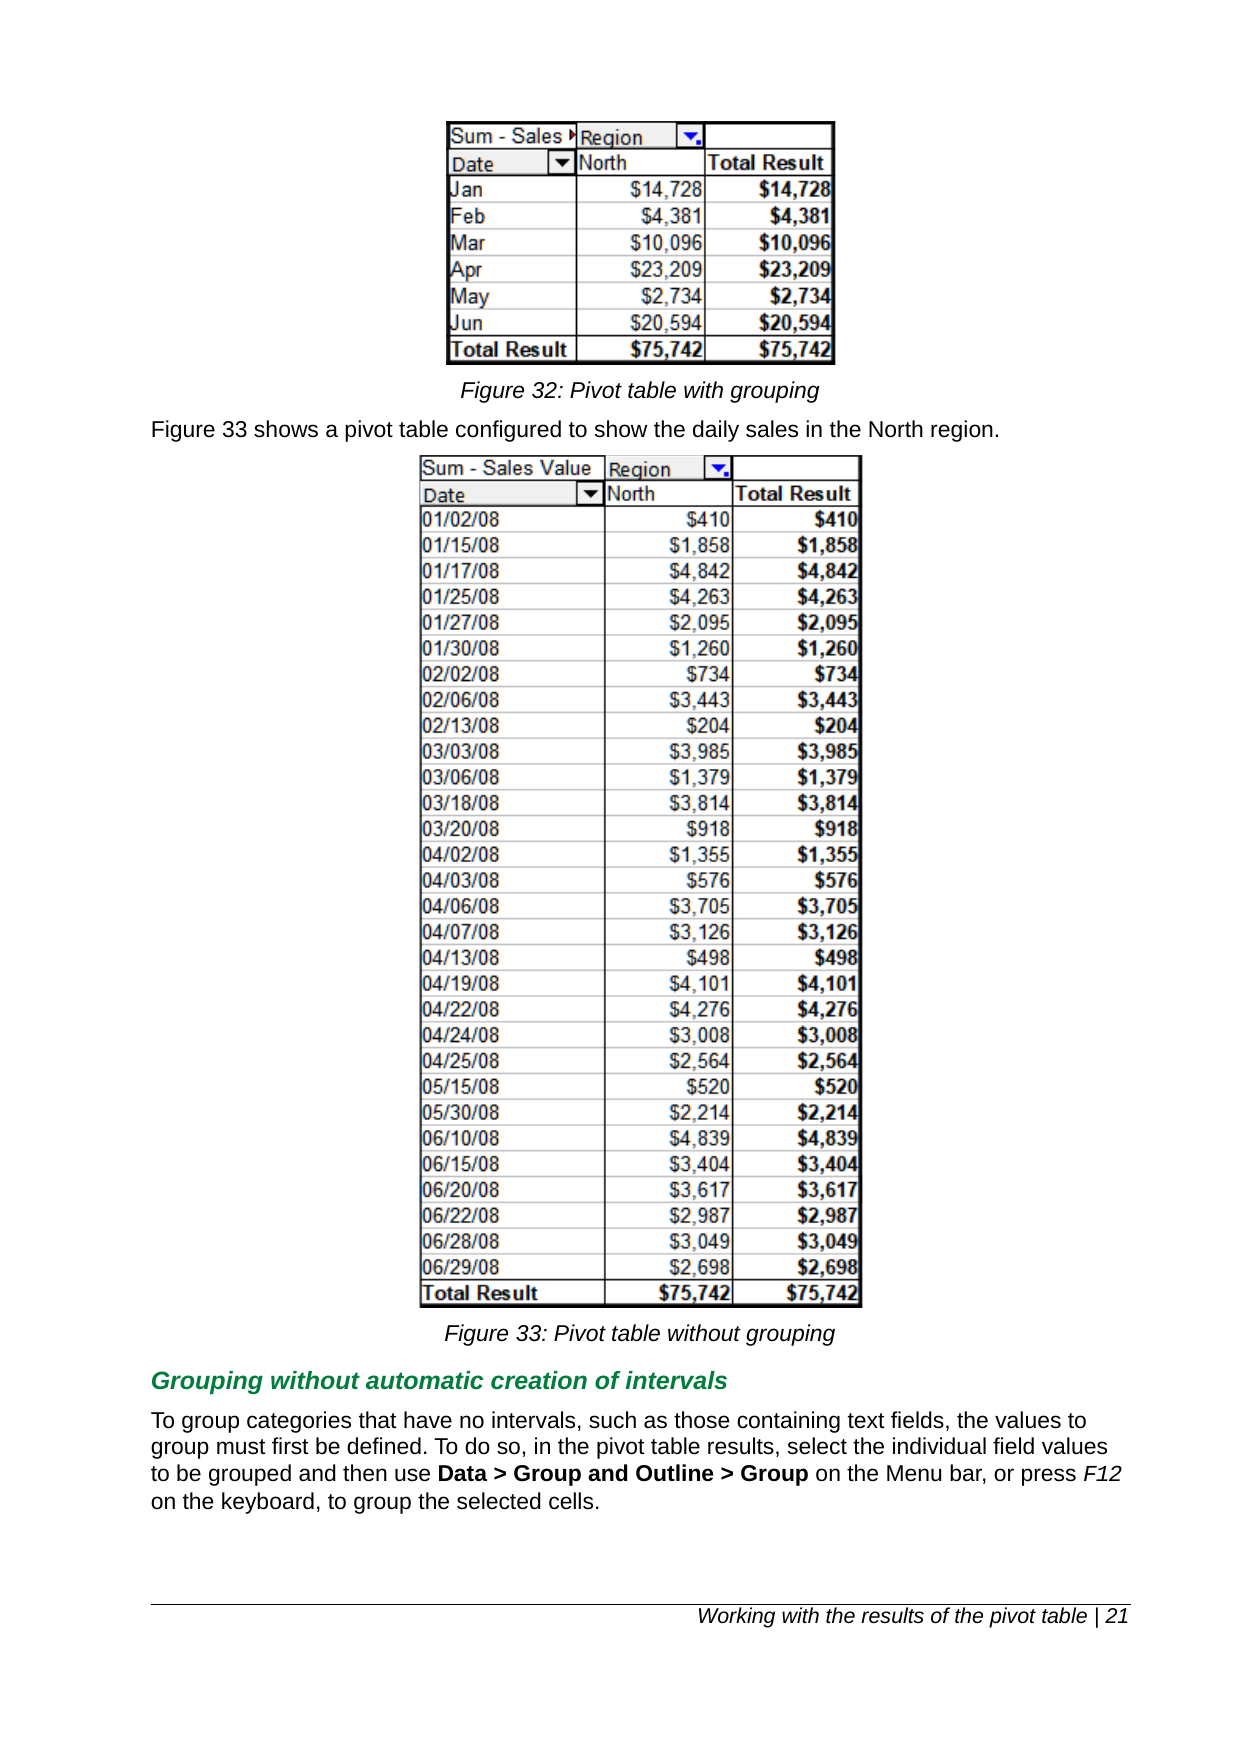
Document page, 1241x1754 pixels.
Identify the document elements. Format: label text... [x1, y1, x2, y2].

picture [419, 455, 863, 1308]
text To group categories that have no intervals, such as those containing text fields, the values to group must first be defined. To do so, in the pivot table results, select the individual field values to be grouped and then use Data > Group and Outline > Group on the Menu bar, or press F12 on the keyboard, to group the selected cells. [151, 1407, 1131, 1514]
text Figure 32: Pivot table with grouping [446, 377, 835, 404]
text Figure 33: Pivot table without grouping [419, 1320, 862, 1346]
picture [446, 121, 836, 365]
subtitle Grouping without automatic creation of intervals [151, 1366, 1131, 1394]
text Figure 33 shows a pivot table configured to show the daily sales in the North region. [151, 416, 1131, 442]
